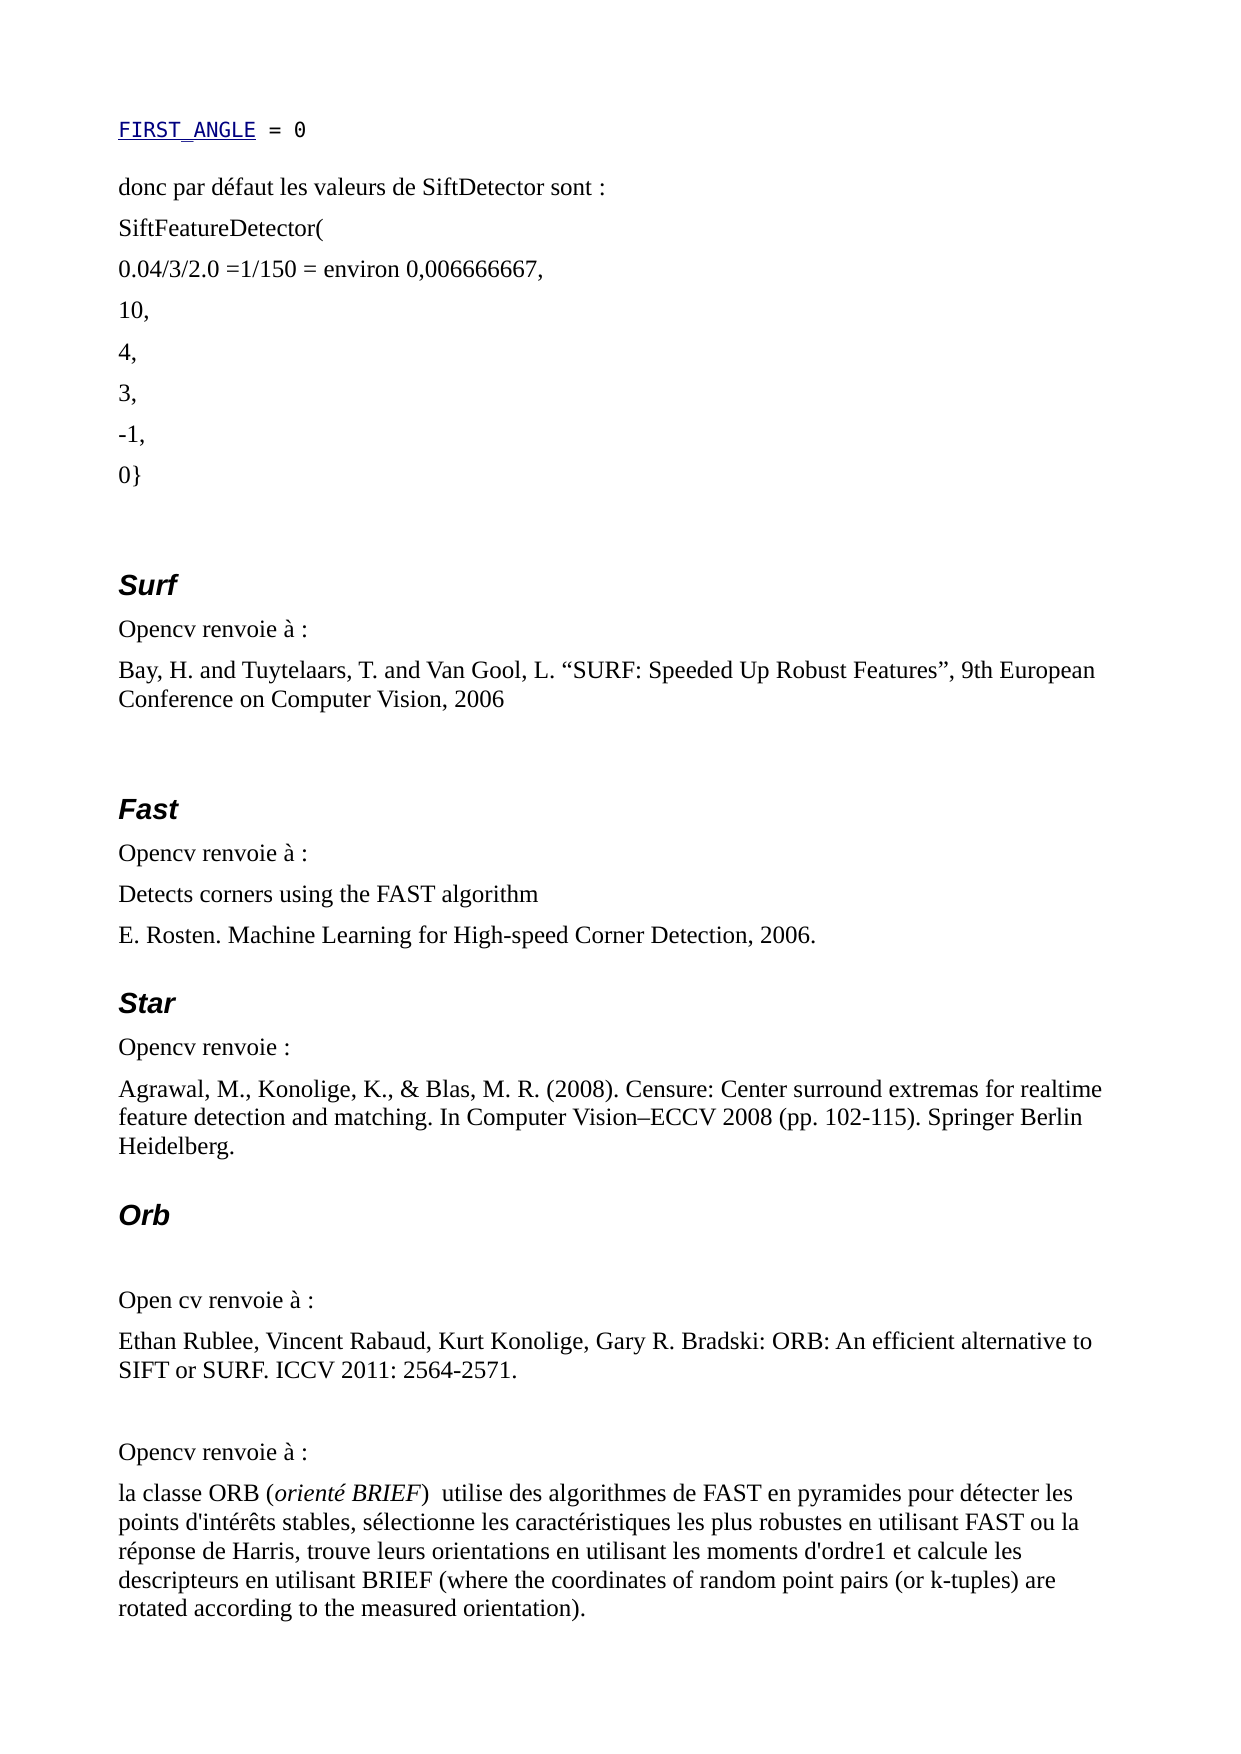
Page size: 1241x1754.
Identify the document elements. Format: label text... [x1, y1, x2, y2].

text donc par défaut les valeurs de SiftDetector sont : [118, 172, 1122, 201]
text Ethan Rublee, Vincent Rabaud, Kurt Konolige, Gary R. Bradski: ORB: An efficient alternative to SIFT or SURF. ICCV 2011: 2564-2571. [118, 1326, 1122, 1383]
text E. Rosten. Machine Learning for High-speed Corner Detection, 2006. [118, 920, 1122, 949]
text Agrawal, M., Konolige, K., & Blas, M. R. (2008). Censure: Center surround extremas for realtime feature detection and matching. In Computer Vision–ECCV 2008 (pp. 102-115). Springer Berlin Heidelberg. [118, 1074, 1122, 1160]
text FIRST_ANGLE = 0 [118, 118, 1122, 142]
subtitle Star [118, 986, 1122, 1020]
text 0.04/3/2.0 =1/150 = environ 0,006666667, [118, 254, 1122, 283]
subtitle Fast [118, 792, 1122, 825]
subtitle Surf [118, 568, 1122, 602]
text Bay, H. and Tuytelaars, T. and Van Gool, L. “SURF: Speeded Up Robust Features”, 9th European Conference on Computer Vision, 2006 [118, 655, 1122, 713]
text Opencv renvoie : [118, 1032, 1122, 1061]
text 0} [118, 461, 1122, 489]
text SiftFeatureDetector( [118, 213, 1122, 242]
text Detects corners using the FAST algorithm [118, 879, 1122, 908]
text Opencv renvoie à : [118, 614, 1122, 643]
text 4, [118, 337, 1122, 366]
text Open cv renvoie à : [118, 1285, 1122, 1313]
text Opencv renvoie à : [118, 1437, 1122, 1466]
text 3, [118, 378, 1122, 407]
subtitle Orb [118, 1197, 1122, 1231]
text -1, [118, 419, 1122, 448]
text 10, [118, 296, 1122, 324]
text la classe ORB (orienté BRIEF) utilise des algorithmes de FAST en pyramides pour détecter les points d'intérêts stables, sélectionne les caractéristiques les plus robustes en utilisant FAST ou la réponse de Harris, trouve leurs orientations en utilisant les moments d'ordre1 et calcule les descripteurs en utilisant BRIEF (where the coordinates of random point pairs (or k-tuples) are rotated according to the measured orientation). [118, 1478, 1122, 1622]
text Opencv renvoie à : [118, 838, 1122, 866]
